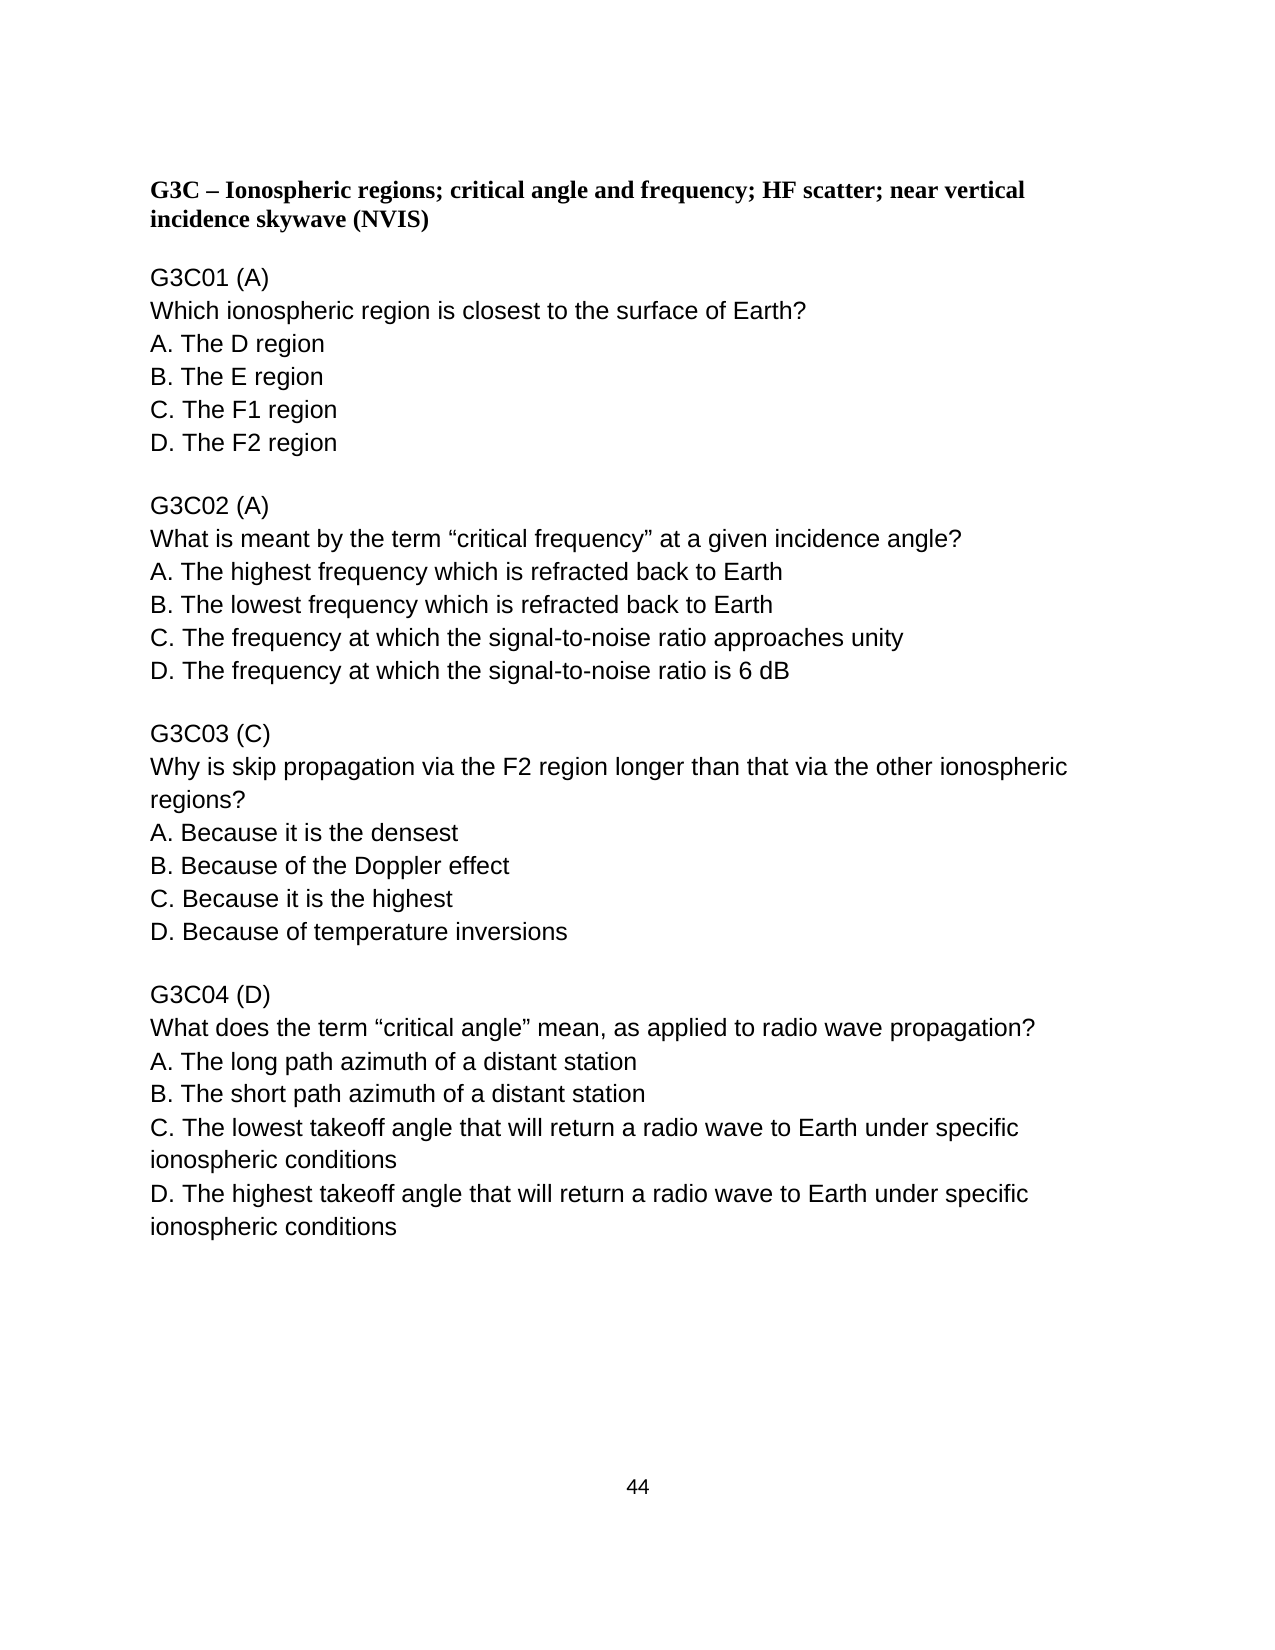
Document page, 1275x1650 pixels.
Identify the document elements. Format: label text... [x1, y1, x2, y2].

text G3C03 (C) Why is skip propagation via the F2 region longer than that via the other ionospheric regions? A. Because it is the densest B. Because of the Doppler effect C. Because it is the highest D. Because of temperature inversions [150, 719, 1125, 946]
subtitle G3C – Ionospheric regions; critical angle and frequency; HF scatter; near vertical incidence skywave (NVIS) [150, 176, 1125, 233]
text G3C02 (A) What is meant by the term “critical frequency” at a given incidence angle? A. The highest frequency which is refracted back to Earth B. The lowest frequency which is refracted back to Earth C. The frequency at which the signal-to-noise ratio approaches unity D. The frequency at which the signal-to-noise ratio is 6 dB [150, 491, 1125, 685]
text G3C04 (D) What does the term “critical angle” mean, as applied to radio wave propagation? A. The long path azimuth of a distant station B. The short path azimuth of a distant station C. The lowest takeoff angle that will return a radio wave to Earth under specific ionospheric conditions D. The highest takeoff angle that will return a radio wave to Earth under specific ionospheric conditions [150, 980, 1125, 1240]
text G3C01 (A) Which ionospheric region is closest to the surface of Earth? A. The D region B. The E region C. The F1 region D. The F2 region [150, 263, 1125, 457]
